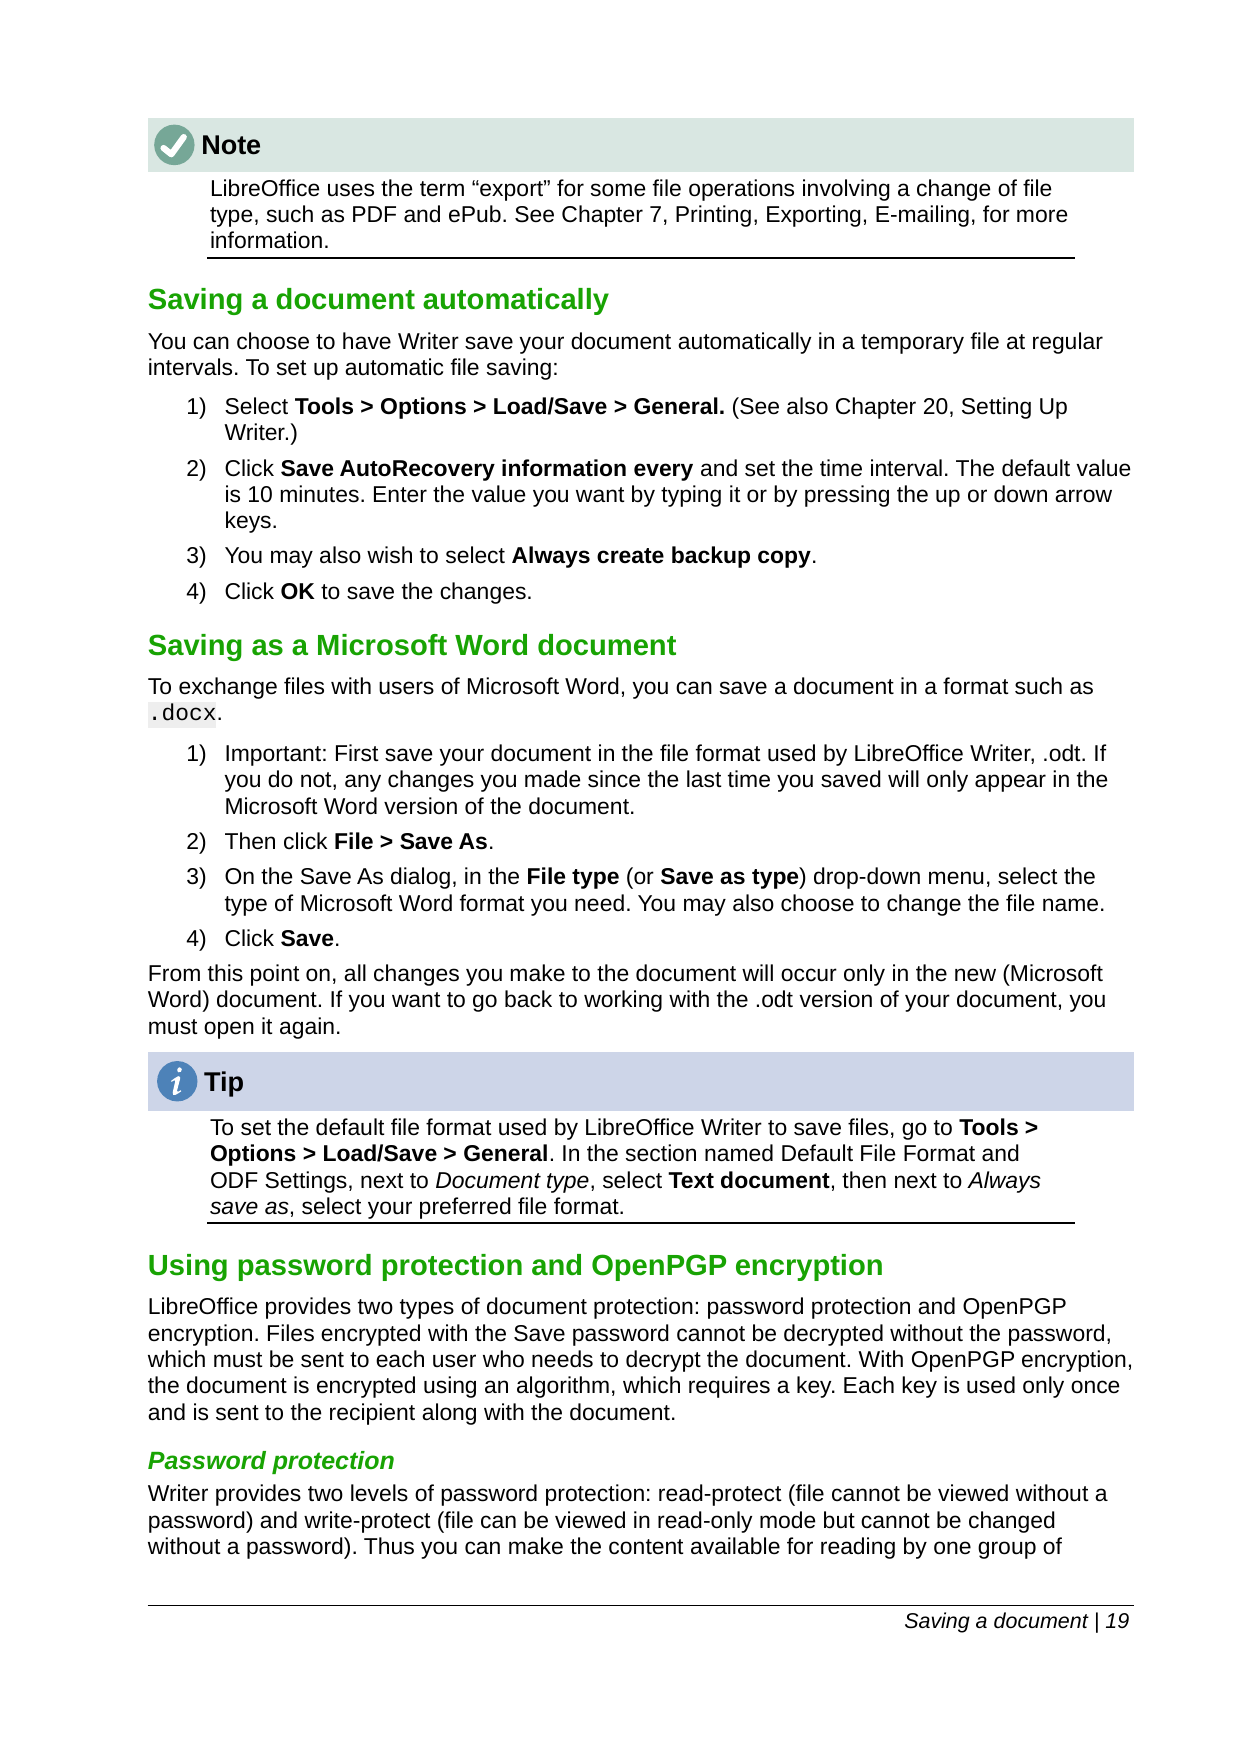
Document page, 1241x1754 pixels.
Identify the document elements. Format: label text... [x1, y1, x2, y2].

list Click Save. [207, 925, 1134, 951]
subtitle Password protection [148, 1446, 1134, 1474]
subtitle Saving as a Microsoft Word document [148, 628, 1134, 661]
text To set the default file format used by LibreOffice Writer to save files, go to Tools > Options > Load/Save > General. In the section named Default File Format and ODF Settings, next to Document type, select Text document, then next to Always save as, select your preferred file format. [207, 1111, 1075, 1222]
text From this point on, all changes you make to the document will occur only in the new (Microsoft Word) document. If you want to go back to working with the .odt version of your document, you must open it again. [148, 960, 1134, 1039]
list You can choose to have Writer save your document automatically in a temporary file at regular intervals. To set up automatic file saving: [148, 328, 1134, 380]
list On the Save As dialog, in the File type (or Save as type) drop-down menu, select the type of Microsoft Word format you need. You may also choose to change the file name. [207, 863, 1134, 916]
list To exchange files with users of Microsoft Word, you can save a document in a format such as .docx. [148, 673, 1134, 728]
list Click Save AutoRecovery information every and set the time interval. The default value is 10 minutes. Enter the value you want by typing it or by pressing the up or down arrow keys. [207, 454, 1134, 533]
subtitle Tip [148, 1052, 1134, 1111]
text LibreOffice uses the term “export” for some file operations involving a change of file type, such as PDF and ePub. See Chapter 7, Printing, Exporting, E-mailing, for more information. [207, 172, 1075, 257]
text Writer provides two levels of password protection: read-protect (file cannot be viewed without a password) and write-protect (file can be viewed in read-only mode but cannot be changed without a password). Thus you can make the content available for reading by one group of [148, 1480, 1134, 1559]
text LibreOffice provides two types of document protection: password protection and OpenPGP encryption. Files encrypted with the Save password cannot be decrypted without the password, which must be sent to each user who needs to decrypt the document. With OpenPGP encryption, the document is encrypted using an algorithm, which requires a key. Each key is used only once and is sent to the recipient along with the document. [148, 1293, 1134, 1425]
list Click OK to save the changes. [207, 578, 1134, 604]
list Important: First save your document in the file format used by LibreOffice Writer, .odt. If you do not, any changes you made since the last time you saved will only appear in the Microsoft Word version of the document. [207, 740, 1134, 819]
list You may also wish to select Always create backup copy. [207, 542, 1134, 569]
subtitle Note [148, 118, 1134, 172]
subtitle Using password protection and OpenPGP encryption [148, 1248, 1134, 1282]
list Then click File > Save As. [207, 828, 1134, 854]
subtitle Saving a document automatically [148, 282, 1134, 316]
list Select Tools > Options > Load/Save > General. (See also Chapter 20, Setting Up Writer.) [207, 393, 1134, 446]
